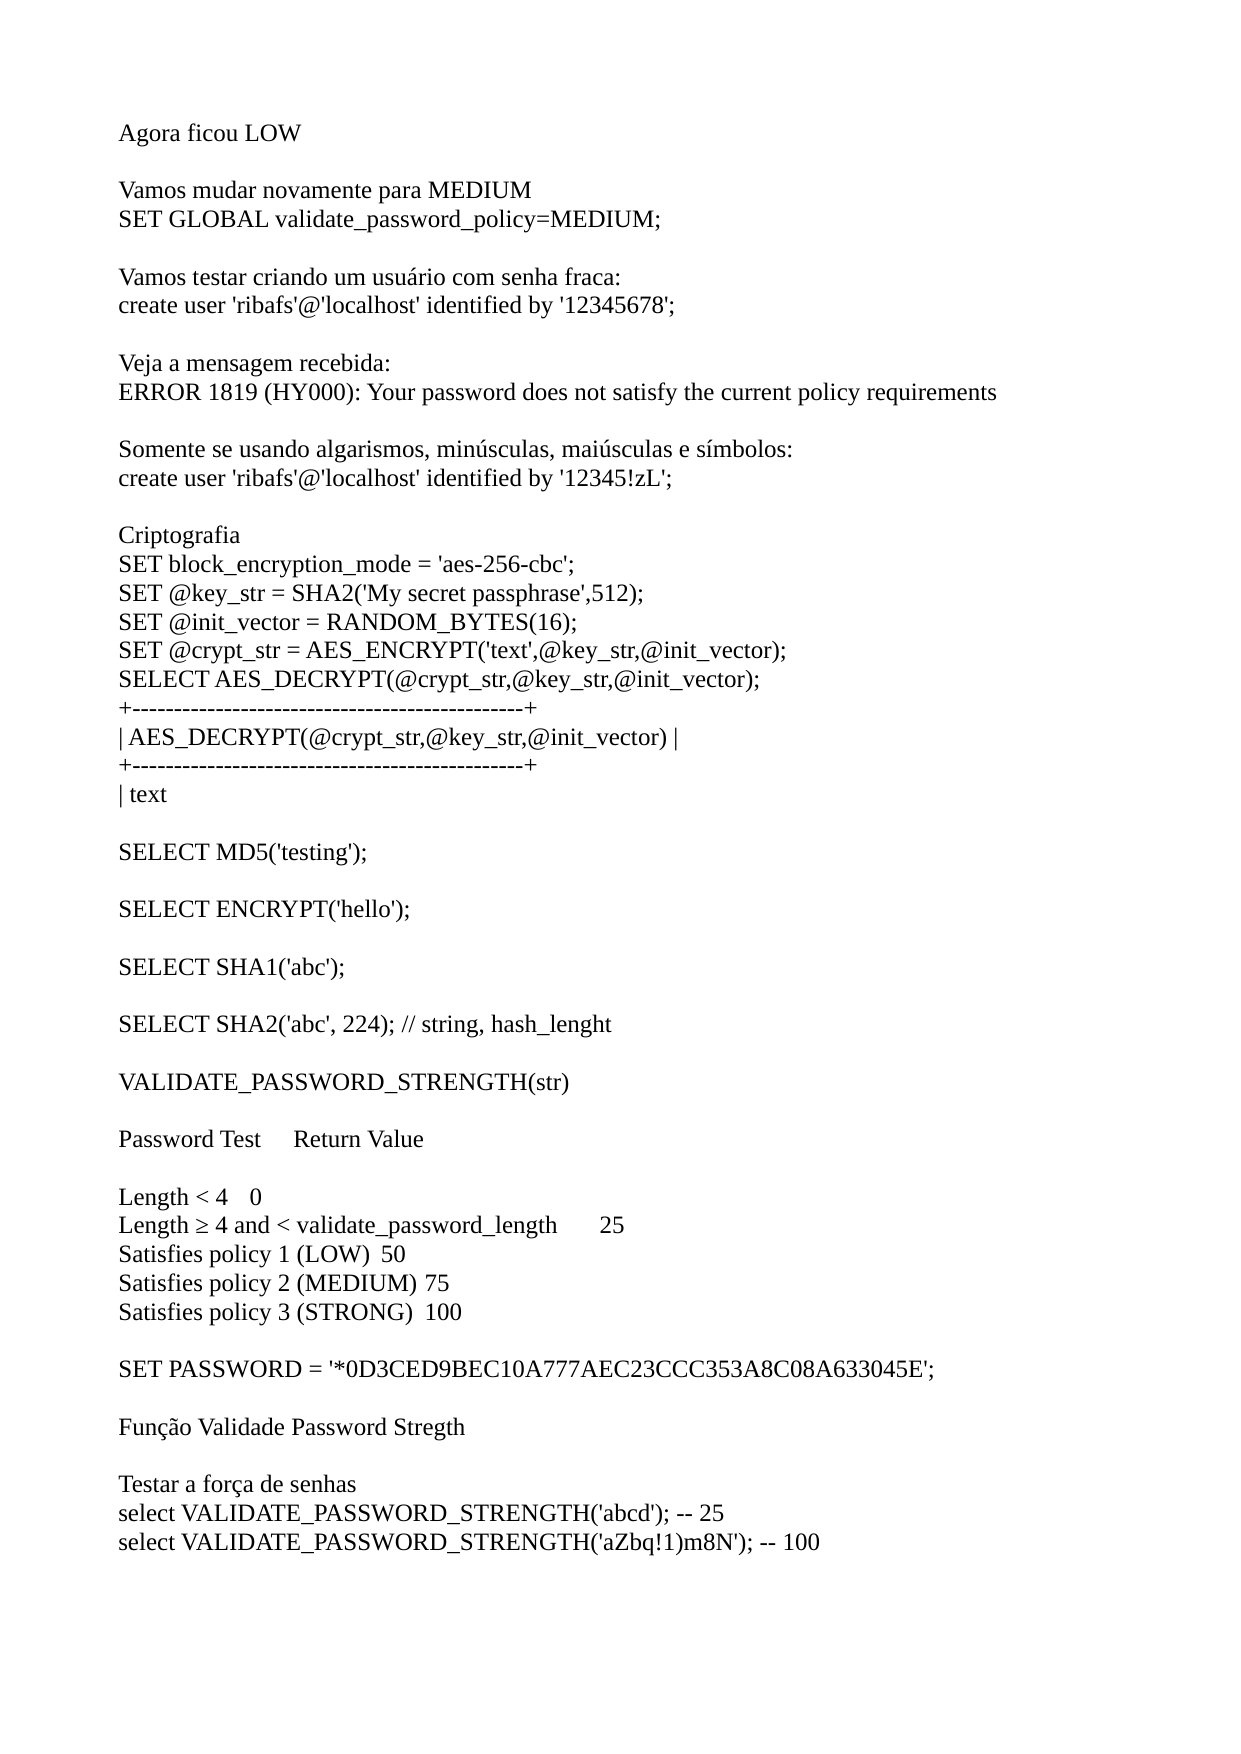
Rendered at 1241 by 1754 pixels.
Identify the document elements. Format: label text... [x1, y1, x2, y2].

text SET PASSWORD = '*0D3CED9BEC10A777AEC23CCC353A8C08A633045E'; [118, 1354, 1122, 1383]
text VALIDATE_PASSWORD_STRENGTH(str) [118, 1067, 1122, 1096]
text Somente se usando algarismos, minúsculas, maiúsculas e símbolos: [118, 434, 1122, 463]
text | AES_DECRYPT(@crypt_str,@key_str,@init_vector) | [118, 722, 1122, 751]
text SELECT MD5('testing'); [118, 837, 1122, 866]
text +-----------------------------------------------+ [118, 751, 1122, 779]
text SET block_encryption_mode = 'aes-256-cbc'; [118, 549, 1122, 578]
text Satisfies policy 1 (LOW) 50 [118, 1239, 1122, 1268]
text Testar a força de senhas [118, 1469, 1122, 1498]
text +-----------------------------------------------+ [118, 693, 1122, 722]
text Satisfies policy 2 (MEDIUM) 75 [118, 1268, 1122, 1297]
text select VALIDATE_PASSWORD_STRENGTH('abcd'); -- 25 [118, 1498, 1122, 1527]
text Veja a mensagem recebida: [118, 348, 1122, 377]
text Length ≥ 4 and < validate_password_length 25 [118, 1211, 1122, 1239]
text SET @key_str = SHA2('My secret passphrase',512); [118, 578, 1122, 607]
text SELECT SHA2('abc', 224); // string, hash_lenght [118, 1009, 1122, 1038]
text SET @crypt_str = AES_ENCRYPT('text',@key_str,@init_vector); [118, 636, 1122, 664]
text SELECT SHA1('abc'); [118, 952, 1122, 981]
text Length < 4 0 [118, 1182, 1122, 1211]
text SET GLOBAL validate_password_policy=MEDIUM; [118, 204, 1122, 233]
text SET @init_vector = RANDOM_BYTES(16); [118, 607, 1122, 636]
text Vamos testar criando um usuário com senha fraca: [118, 262, 1122, 291]
text Criptografia [118, 521, 1122, 549]
text Vamos mudar novamente para MEDIUM [118, 176, 1122, 204]
text ERROR 1819 (HY000): Your password does not satisfy the current policy requirements [118, 377, 1122, 406]
text Agora ficou LOW [118, 118, 1122, 147]
text SELECT ENCRYPT('hello'); [118, 894, 1122, 923]
text Satisfies policy 3 (STRONG) 100 [118, 1297, 1122, 1326]
text create user 'ribafs'@'localhost' identified by '12345678'; [118, 291, 1122, 319]
text create user 'ribafs'@'localhost' identified by '12345!zL'; [118, 463, 1122, 492]
text select VALIDATE_PASSWORD_STRENGTH('aZbq!1)m8N'); -- 100 [118, 1527, 1122, 1556]
text Password Test Return Value [118, 1124, 1122, 1153]
text Função Validade Password Stregth [118, 1412, 1122, 1441]
text | text [118, 779, 1122, 808]
text SELECT AES_DECRYPT(@crypt_str,@key_str,@init_vector); [118, 664, 1122, 693]
